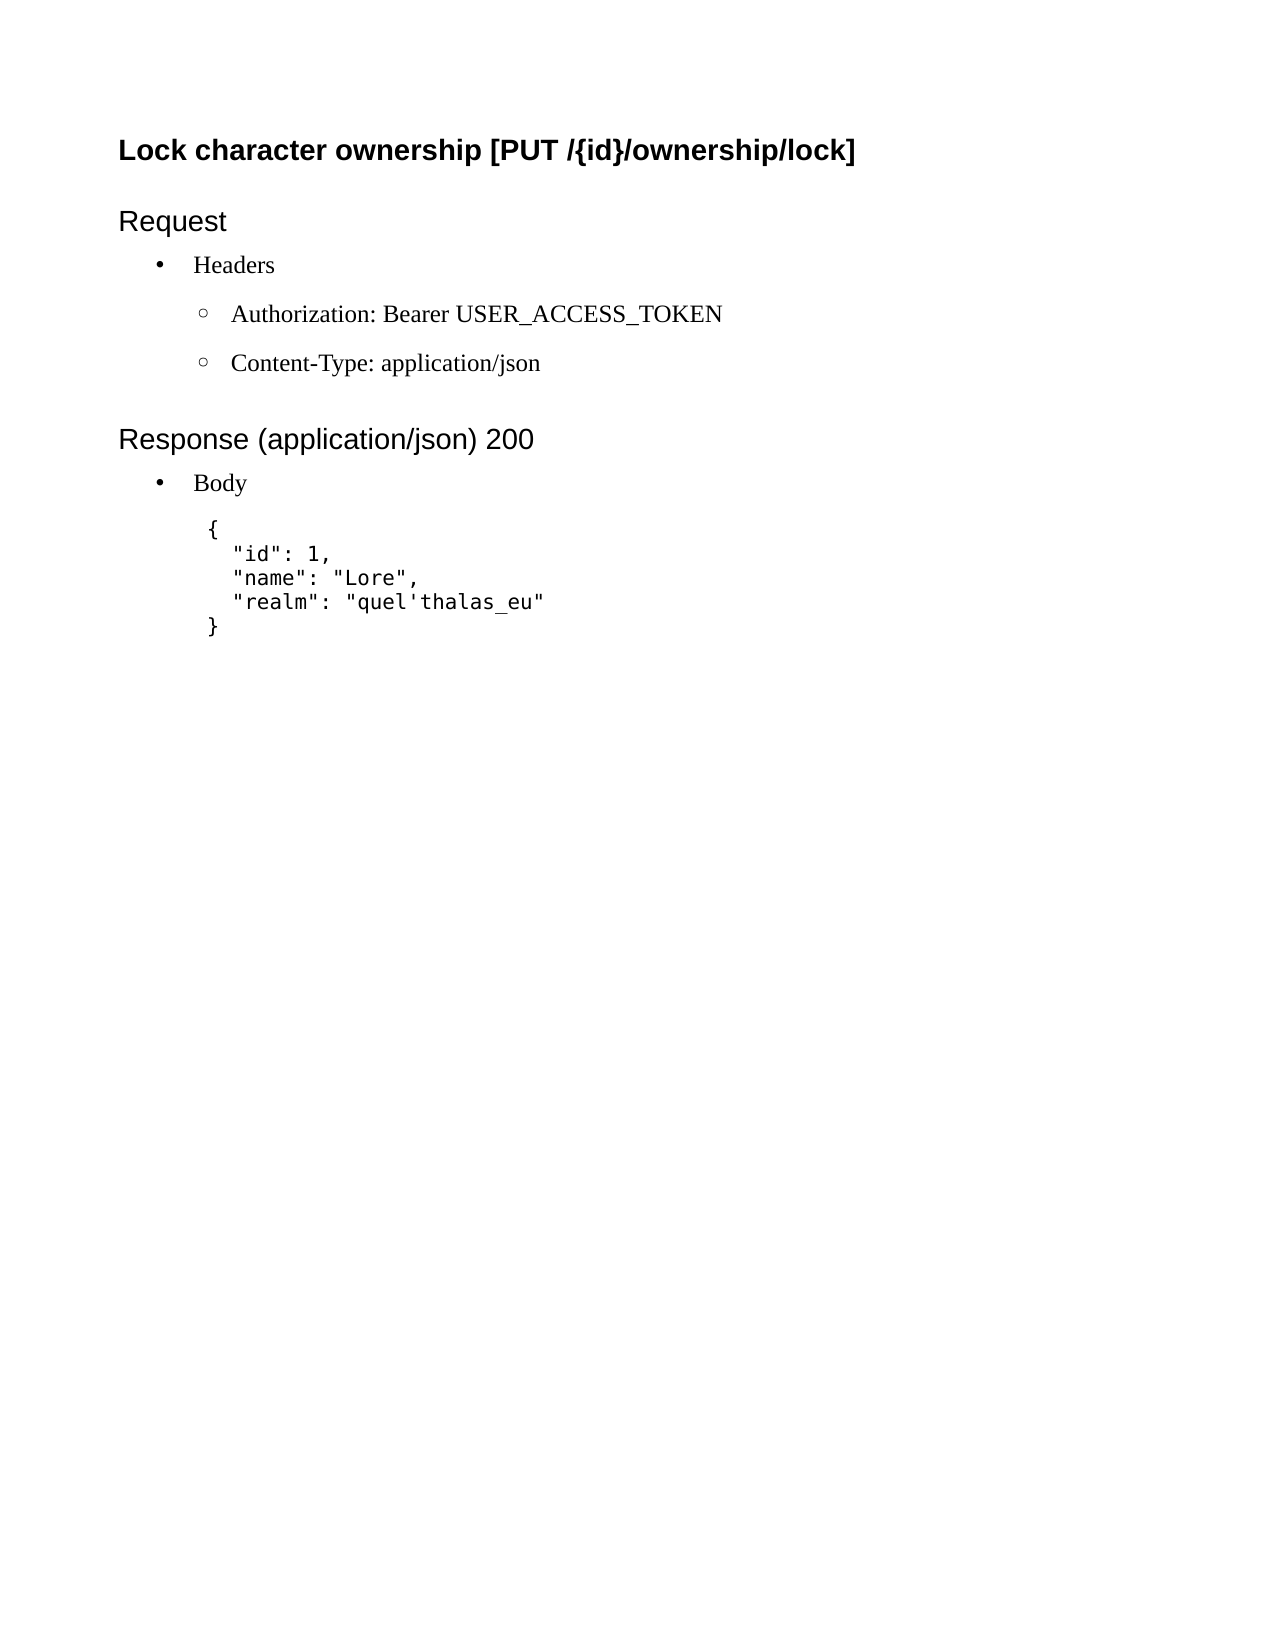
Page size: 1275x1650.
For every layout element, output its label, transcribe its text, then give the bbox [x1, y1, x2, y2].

subtitle Response (application/json) 200 [118, 422, 1157, 456]
subtitle Request [118, 204, 1157, 237]
list Body [156, 468, 1157, 497]
text "id": 1, [207, 542, 1157, 566]
list Authorization: Bearer USER_ACCESS_TOKEN [193, 299, 1157, 328]
text { [207, 517, 1157, 542]
subtitle Lock character ownership [PUT /{id}/ownership/lock] [118, 133, 1157, 166]
text } [207, 614, 1157, 639]
text "realm": "quel'thalas_eu" [207, 590, 1157, 614]
list Content-Type: application/json [193, 348, 1157, 377]
list Headers [156, 250, 1157, 279]
text "name": "Lore", [207, 566, 1157, 590]
